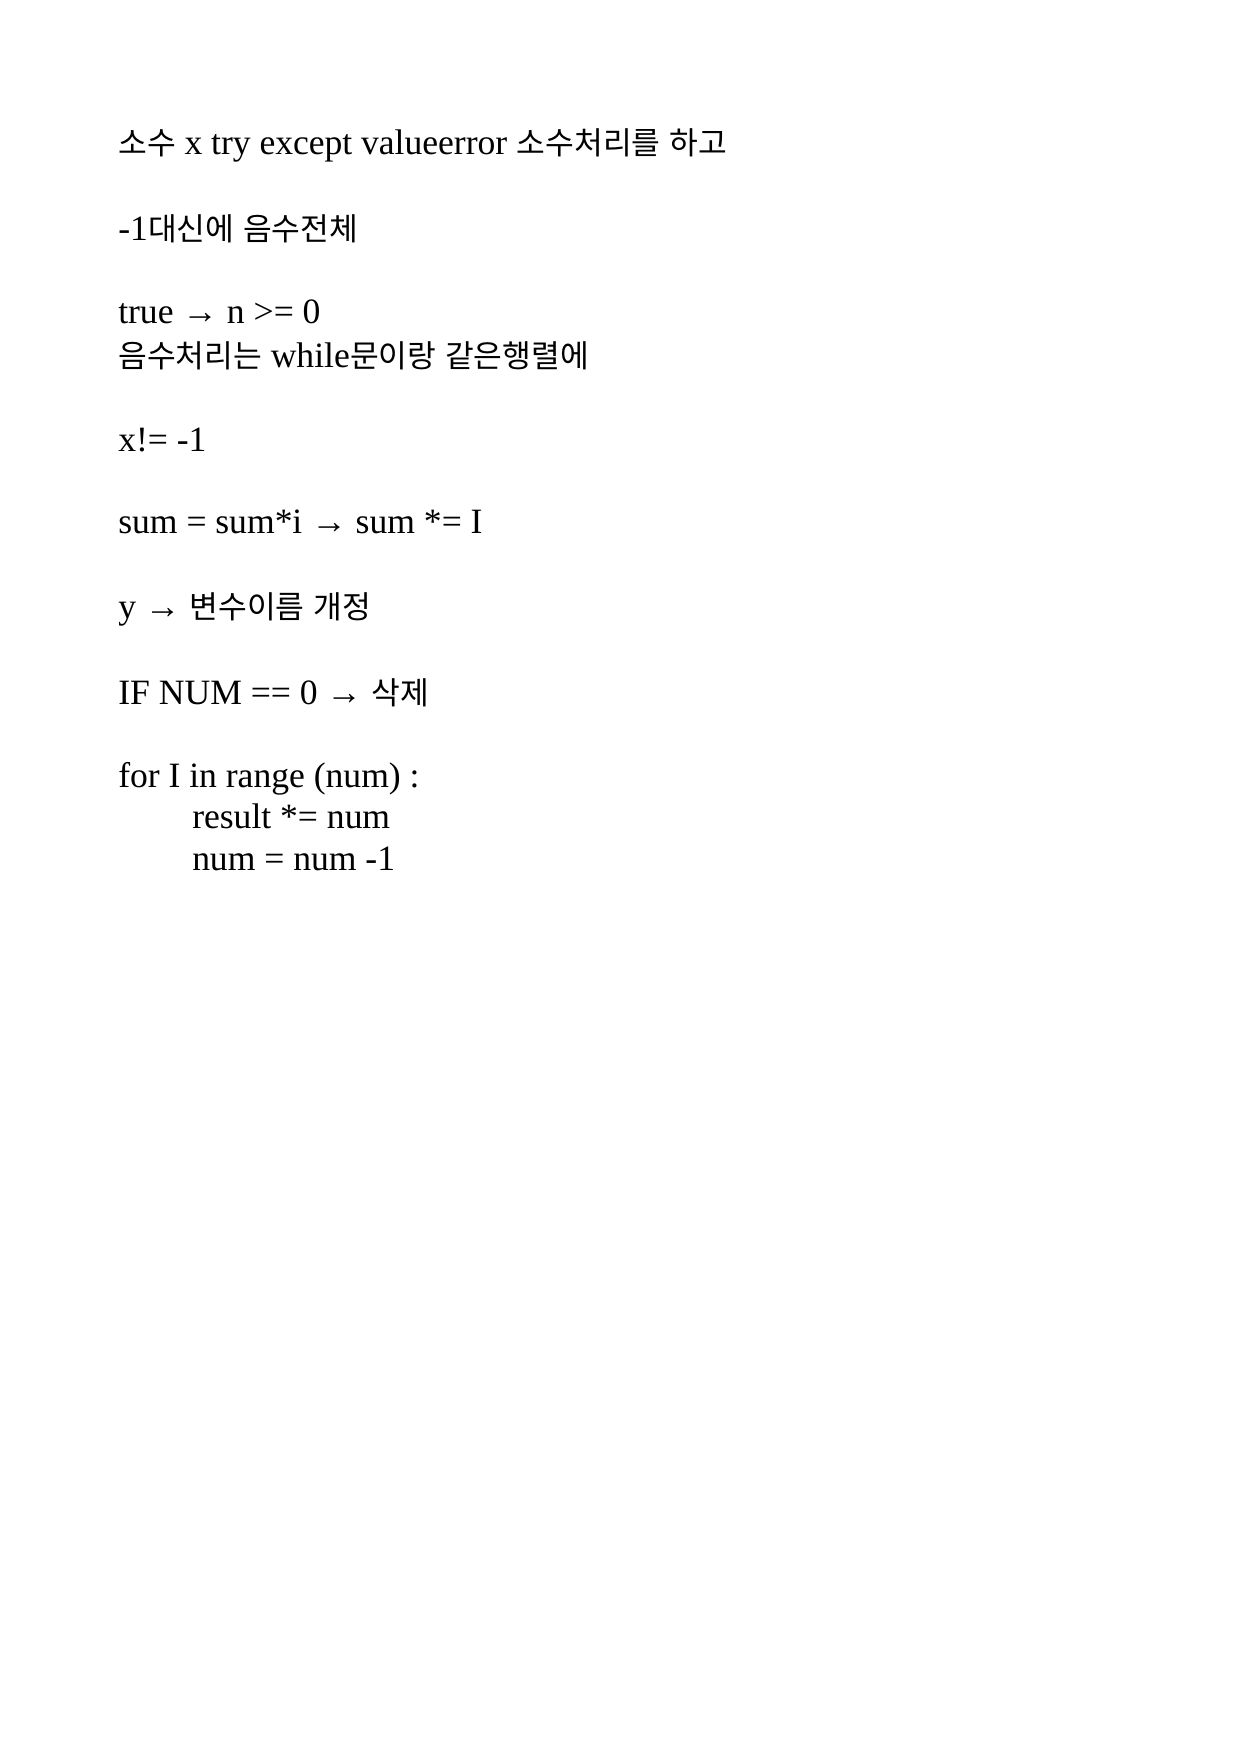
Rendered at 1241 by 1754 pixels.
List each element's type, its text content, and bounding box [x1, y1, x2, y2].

text x!= -1 [118, 418, 1122, 459]
text 음수처리는 while문이랑 같은행렬에 [118, 332, 1122, 377]
text num = num -1 [118, 837, 1122, 878]
text IF NUM == 0 → 삭제 [118, 668, 1122, 713]
text y → 변수이름 개정 [118, 582, 1122, 627]
text for I in range (num) : [118, 754, 1122, 796]
text result *= num [118, 796, 1122, 837]
text true → n >= 0 [118, 291, 1122, 332]
text 소수 x try except valueerror 소수처리를 하고 [118, 118, 1122, 163]
text sum = sum*i → sum *= I [118, 500, 1122, 541]
text -1대신에 음수전체 [118, 204, 1122, 249]
